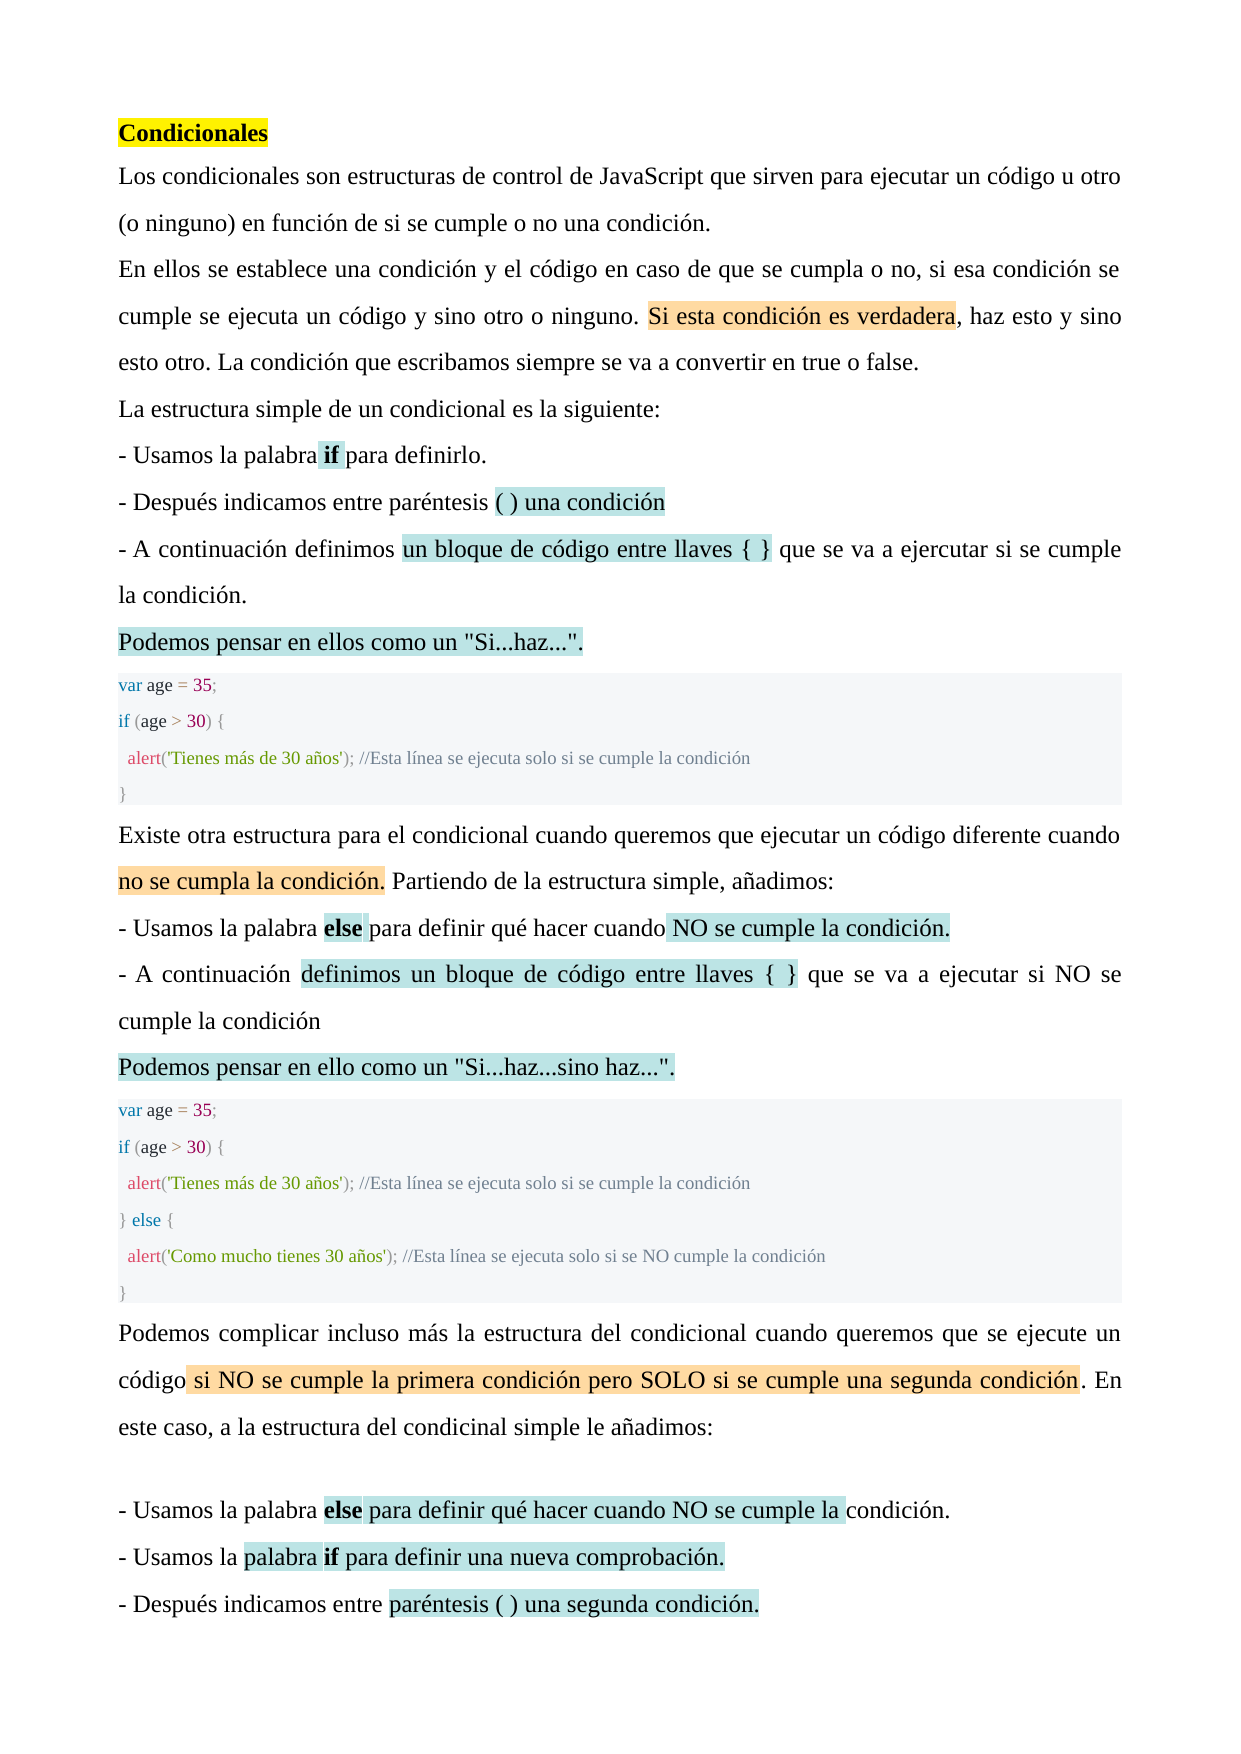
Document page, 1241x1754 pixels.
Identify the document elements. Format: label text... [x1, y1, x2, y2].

text - Después indicamos entre paréntesis ( ) una segunda condición. [118, 1589, 1122, 1617]
text - Usamos la palabra if para definirlo. [118, 441, 1122, 469]
text } [118, 1282, 1122, 1303]
text alert('Tienes más de 30 años'); //Esta línea se ejecuta solo si se cumple la condición [118, 747, 1122, 768]
text - Usamos la palabra else para definir qué hacer cuando NO se cumple la condición. [118, 1496, 1122, 1524]
text ​if (age > 30) { [118, 710, 1122, 732]
text ​if (age > 30) { [118, 1136, 1122, 1157]
text Podemos pensar en ellos como un "Si...haz...". [118, 627, 1122, 656]
text Los condicionales son estructuras de control de JavaScript que sirven para ejecutar un código u otro (o ninguno) en función de si se cumple o no una condición. [118, 161, 1122, 237]
text - A continuación definimos un bloque de código entre llaves { } que se va a ejecutar si NO se cumple la condición [118, 959, 1122, 1035]
text - Usamos la palabra else para definir qué hacer cuando NO se cumple la condición. [118, 913, 1122, 942]
text var age = 35; [118, 673, 1122, 695]
text Existe otra estructura para el condicional cuando queremos que ejecutar un código diferente cuando no se cumpla la condición. Partiendo de la estructura simple, añadimos: [118, 820, 1122, 895]
text alert('Como mucho tienes 30 años'); //Esta línea se ejecuta solo si se NO cumple la condición [118, 1245, 1122, 1267]
text Podemos complicar incluso más la estructura del condicional cuando queremos que se ejecute un código si NO se cumple la primera condición pero SOLO si se cumple una segunda condición. En este caso, a la estructura del condicinal simple le añadimos: [118, 1318, 1122, 1440]
text - A continuación definimos un bloque de código entre llaves { } que se va a ejercutar si se cumple la condición. [118, 534, 1122, 609]
text - Después indicamos entre paréntesis ( ) una condición [118, 487, 1122, 516]
text - Usamos la palabra if para definir una nueva comprobación. [118, 1542, 1122, 1571]
text La estructura simple de un condicional es la siguiente: [118, 394, 1122, 423]
text } else { [118, 1209, 1122, 1230]
text Podemos pensar en ello como un "Si...haz...sino haz...". [118, 1052, 1122, 1081]
text var age = 35; [118, 1099, 1122, 1121]
text En ellos se establece una condición y el código en caso de que se cumpla o no, si esa condición se cumple se ejecuta un código y sino otro o ninguno. Si esta condición es verdadera, haz esto y sino esto otro. La condición que escribamos siempre se va a convertir en true o false. [118, 254, 1122, 376]
subtitle Condicionales [118, 118, 1122, 147]
text alert('Tienes más de 30 años'); //Esta línea se ejecuta solo si se cumple la condición [118, 1172, 1122, 1194]
text } [118, 783, 1122, 805]
